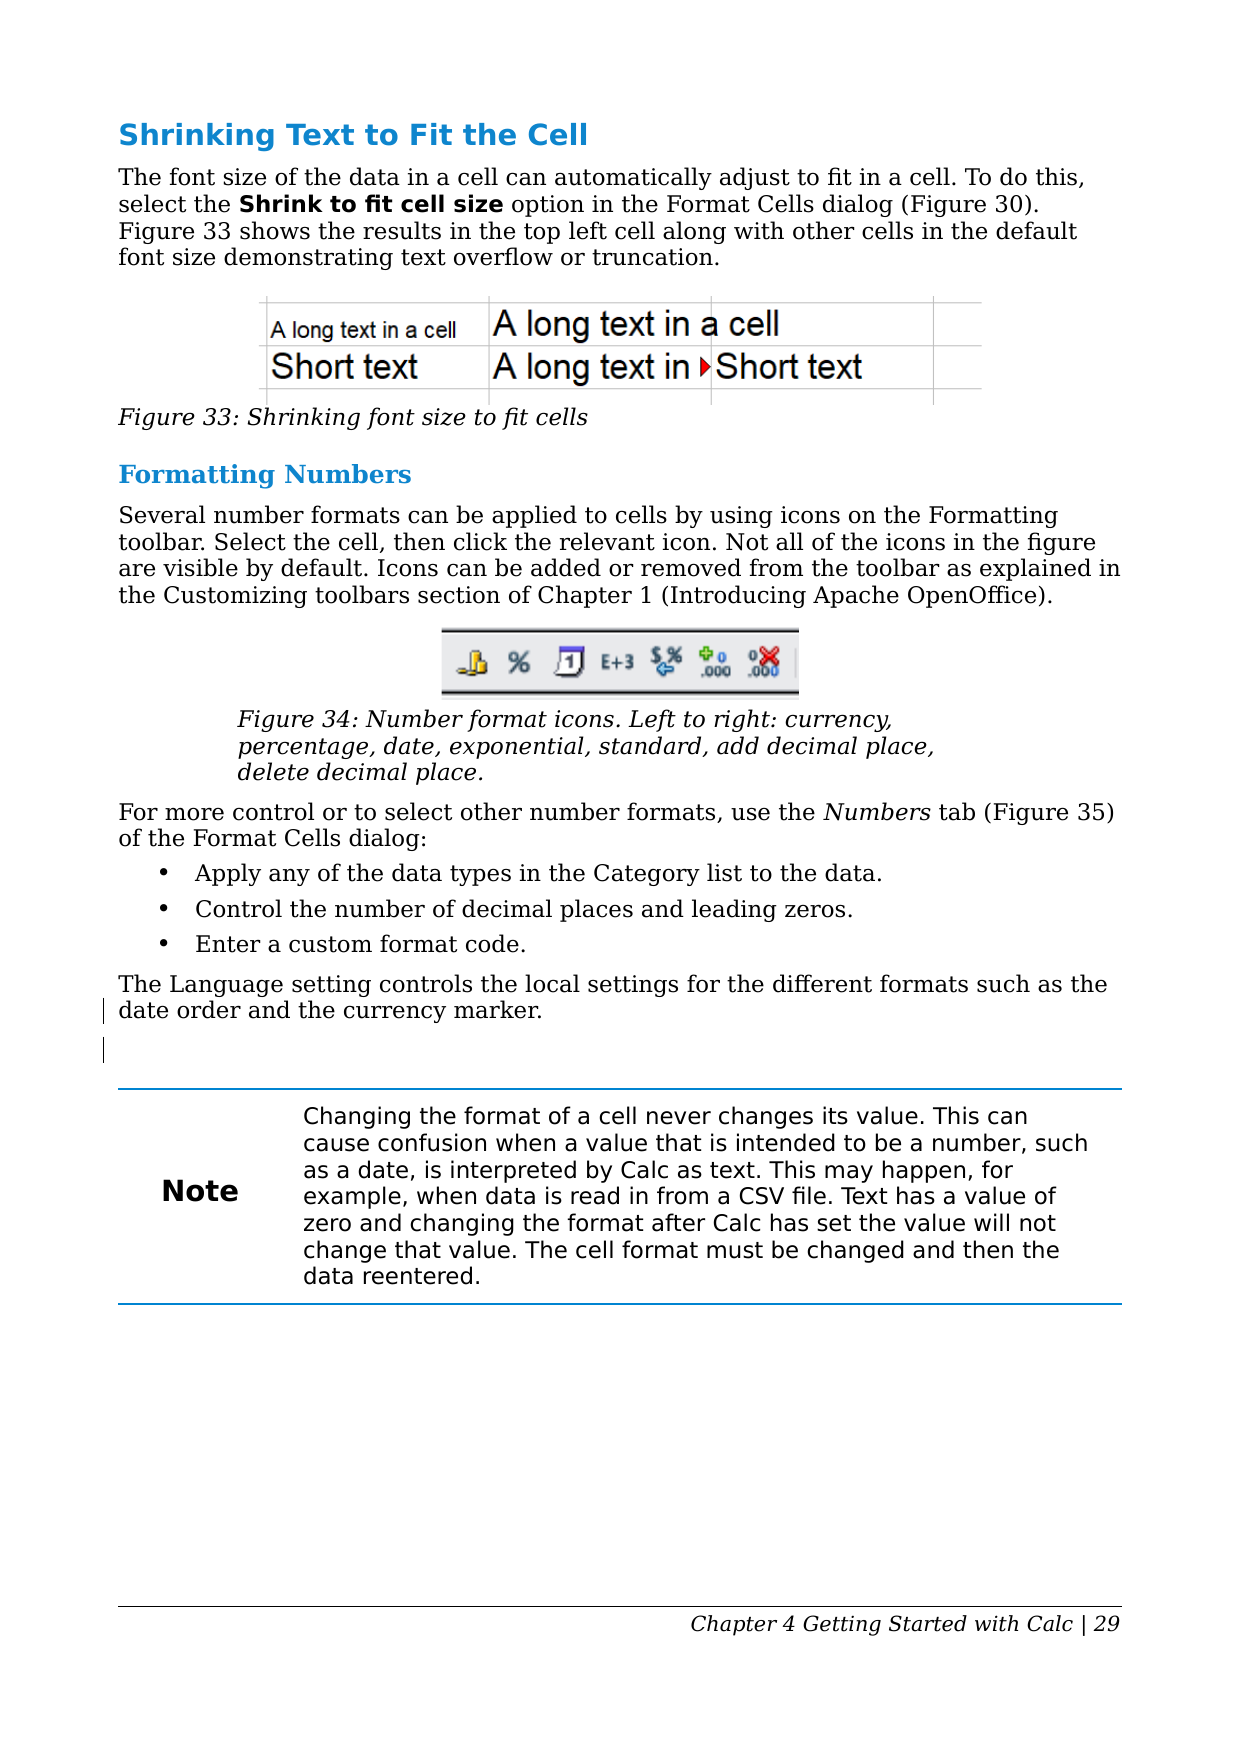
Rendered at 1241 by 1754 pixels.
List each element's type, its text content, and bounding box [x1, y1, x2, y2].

table_header Note [118, 1090, 281, 1303]
list Several number formats can be applied to cells by using icons on the Formatting toolbar. Select the cell, then click the relevant icon. Not all of the icons in the figure are visible by default. Icons can be added or removed from the toolbar as explained in the Customizing toolbars section of Chapter 1 (Introducing Apache OpenOffice). [118, 502, 1122, 609]
list For more control or to select other number formats, use the Numbers tab (Figure 35) of the Format Cells dialog: [118, 799, 1122, 852]
subtitle Shrinking Text to Fit the Cell [118, 118, 1122, 152]
text The font size of the data in a cell can automatically adjust to fit in a cell. To do this, select the Shrink to fit cell size option in the Format Cells dialog (Figure 30). Figure 33 shows the results in the top left cell along with other cells in the default font size demonstrating text overflow or truncation. [118, 164, 1122, 271]
text The Language setting controls the local settings for the different formats such as the date order and the currency marker. [118, 971, 1122, 1024]
list Apply any of the data types in the Category list to the data. [156, 858, 1122, 888]
table_header Changing the format of a cell never changes its value. This can cause confusion when a value that is intended to be a number, such as a date, is interpreted by Calc as text. This may happen, for example, when data is read in from a CSV file. Text has a value of zero and changing the format after Calc has set the value will not change that value. The cell format must be changed and then the data reentered. [281, 1090, 1122, 1303]
list Control the number of decimal places and leading zeros. [156, 894, 1122, 923]
list Enter a custom format code. [156, 929, 1122, 958]
text Figure 34: Number format icons. Left to right: currency, percentage, date, exponential, standard, add decimal place, delete decimal place. [237, 706, 1003, 786]
picture [441, 627, 799, 700]
subtitle Formatting Numbers [118, 460, 1122, 490]
text Figure 33: Shrinking font size to fit cells [118, 296, 1123, 431]
picture [258, 296, 982, 405]
